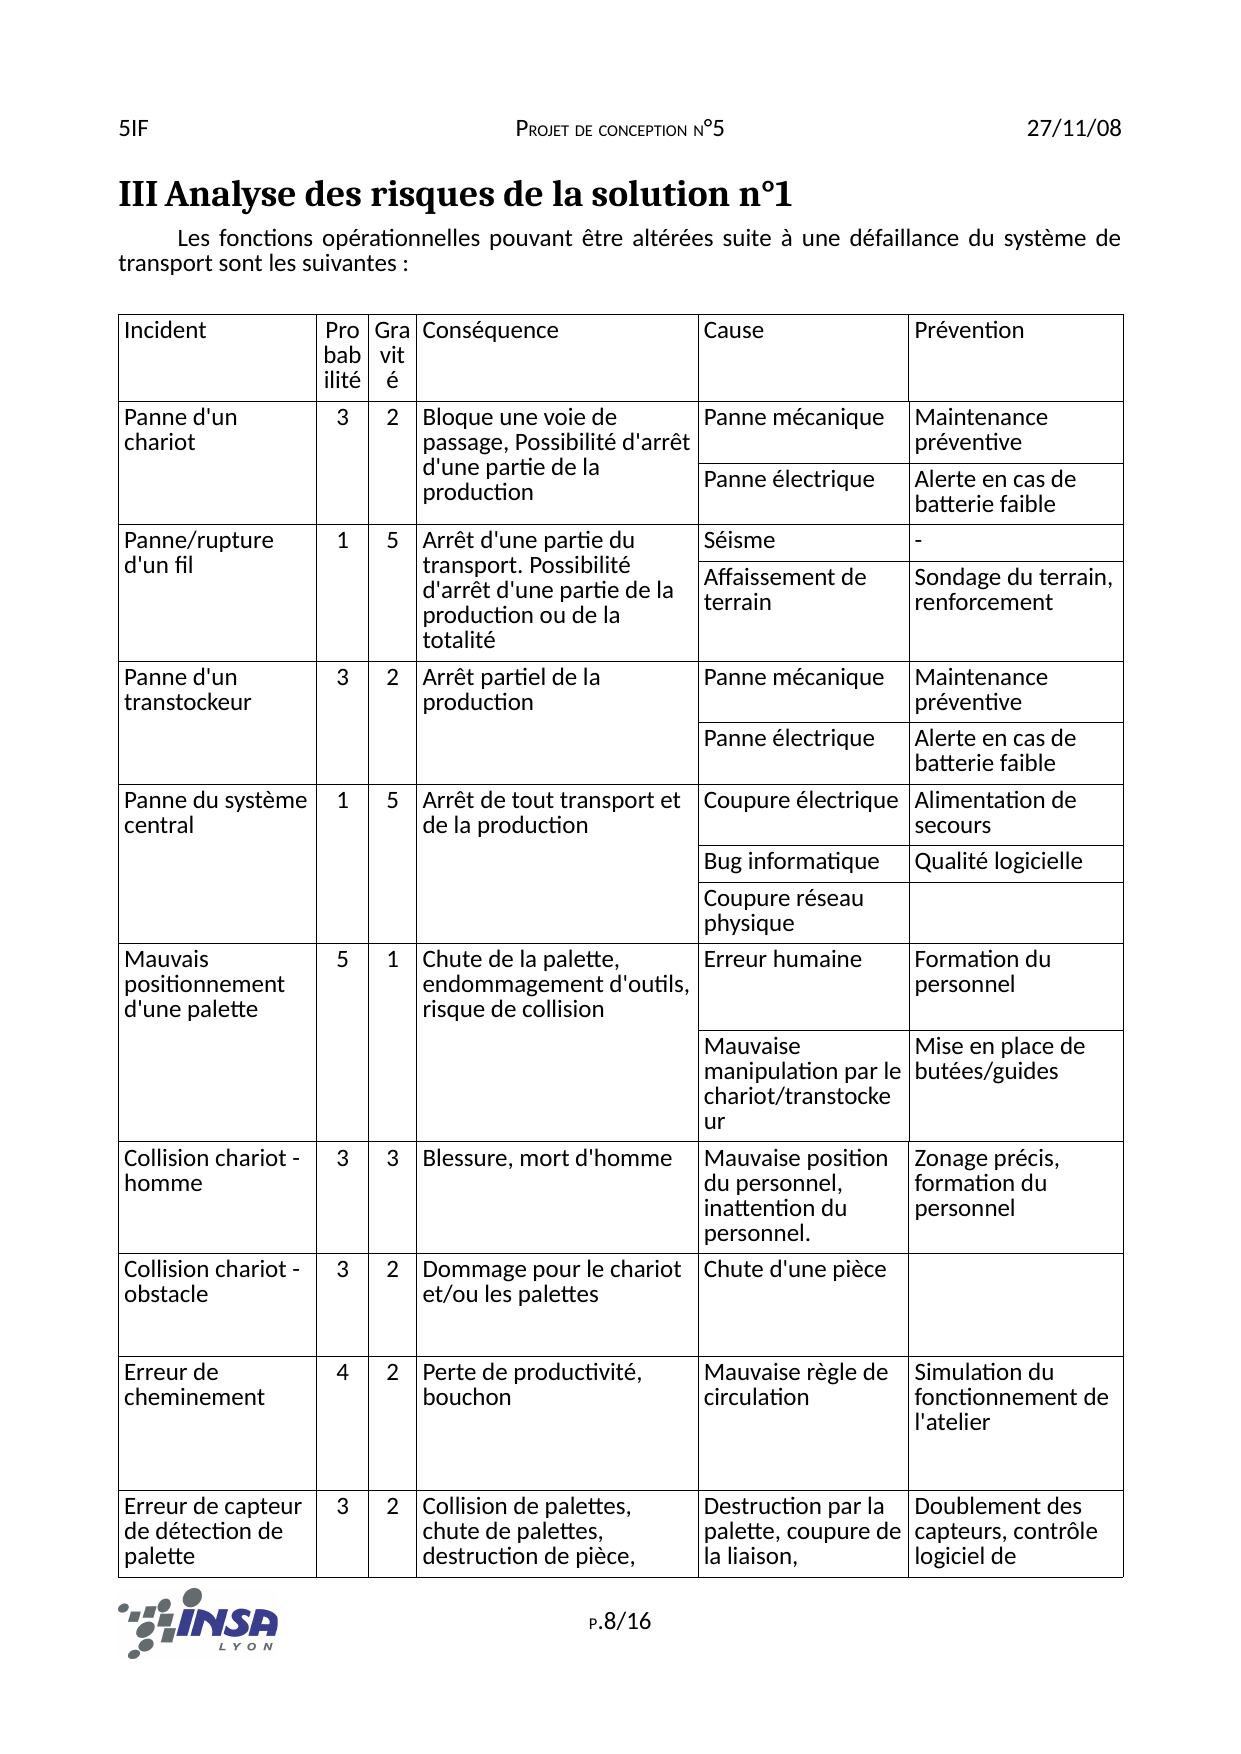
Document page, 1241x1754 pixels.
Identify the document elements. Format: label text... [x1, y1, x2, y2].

table_header Probabilité [317, 315, 368, 401]
table_cell Collision de palettes, chute de palettes, destruction de pièce, [417, 1491, 698, 1577]
table_cell 3 [317, 1142, 368, 1253]
table_cell Perte de productivité, bouchon [417, 1357, 698, 1490]
table_cell Mise en place de butées/guides [910, 1031, 1123, 1141]
table_cell Collision chariot - obstacle [119, 1254, 316, 1356]
table_cell Chute de la palette, endommagement d'outils, risque de collision [417, 944, 698, 1141]
subtitle Analyse des risques de la solution n°1 [118, 173, 1122, 216]
table_cell 1 [369, 944, 416, 1141]
picture [118, 1588, 278, 1659]
table_cell Bug informatique [699, 846, 909, 882]
table_header Maintenance préventive [910, 402, 1123, 462]
table_header Alimentation de secours [910, 785, 1123, 845]
table_header Erreur humaine [699, 944, 909, 1030]
table_cell Mauvaise position du personnel, inattention du personnel. [699, 1142, 908, 1253]
table_cell 2 [369, 662, 416, 784]
table_cell Simulation du fonctionnement de l'atelier [909, 1357, 1123, 1490]
table_cell 1 [317, 785, 368, 943]
table_cell Bloque une voie de passage, Possibilité d'arrêt d'une partie de la production [417, 402, 698, 524]
table_cell Alerte en cas de batterie faible [910, 464, 1123, 524]
table_cell Affaissement de terrain [699, 562, 909, 661]
table_cell Arrêt partiel de la production [417, 662, 698, 784]
table_cell Mauvaise règle de circulation [699, 1357, 908, 1490]
table_header Panne mécanique [699, 402, 909, 462]
table_cell 2 [369, 402, 416, 524]
table_cell 3 [317, 1254, 368, 1356]
table_cell 2 [369, 1357, 416, 1490]
table_header Formation du personnel [910, 944, 1123, 1030]
table_cell Doublement des capteurs, contrôle logiciel de [909, 1491, 1123, 1577]
table_cell Panne électrique [699, 464, 909, 524]
table_cell 3 [317, 662, 368, 784]
table_cell Sondage du terrain, renforcement [910, 562, 1123, 661]
table_cell Qualité logicielle [910, 846, 1123, 882]
text Les fonctions opérationnelles pouvant être altérées suite à une défaillance du système de transport sont les suivantes : [118, 227, 1122, 277]
table_header Gravité [369, 315, 416, 401]
table_cell [909, 1254, 1123, 1356]
table_cell Chute d'une pièce [699, 1254, 908, 1356]
table_cell 5 [369, 785, 416, 943]
table_header Conséquence [417, 315, 698, 401]
table_cell Zonage précis, formation du personnel [909, 1142, 1123, 1253]
table_cell Arrêt de tout transport et de la production [417, 785, 698, 943]
table_cell Blessure, mort d'homme [417, 1142, 698, 1253]
table_cell Panne d'un transtockeur [119, 662, 316, 784]
table_header Cause [699, 315, 908, 401]
table_cell 5 [369, 525, 416, 661]
table_cell 2 [369, 1491, 416, 1577]
table_cell 5 [317, 944, 368, 1141]
table_cell 3 [369, 1142, 416, 1253]
table_cell 3 [317, 1491, 368, 1577]
table_cell Erreur de capteur de détection de palette [119, 1491, 316, 1577]
table_cell Coupure réseau physique [699, 883, 909, 943]
table_header Maintenance préventive [910, 662, 1123, 722]
table_header Panne mécanique [699, 662, 909, 722]
table_header Coupure électrique [699, 785, 909, 845]
table_cell Panne électrique [699, 723, 909, 784]
table_cell Alerte en cas de batterie faible [910, 723, 1123, 784]
table_cell 1 [317, 525, 368, 661]
table_cell Mauvais positionnement d'une palette [119, 944, 316, 1141]
table_header - [910, 525, 1123, 561]
table_header Prévention [909, 315, 1123, 401]
table_cell Panne du système central [119, 785, 316, 943]
table_cell Dommage pour le chariot et/ou les palettes [417, 1254, 698, 1356]
table_header Incident [119, 315, 316, 401]
table_cell Collision chariot - homme [119, 1142, 316, 1253]
table_cell Arrêt d'une partie du transport. Possibilité d'arrêt d'une partie de la production ou de la totalité [417, 525, 698, 661]
table_header Séisme [699, 525, 909, 561]
table_cell Mauvaise manipulation par le chariot/transtockeur [699, 1031, 909, 1141]
table_cell 4 [317, 1357, 368, 1490]
table_cell [910, 883, 1123, 943]
table_cell 2 [369, 1254, 416, 1356]
table_cell 3 [317, 402, 368, 524]
table_cell Erreur de cheminement [119, 1357, 316, 1490]
table_cell Panne d'un chariot [119, 402, 316, 524]
table_cell Panne/rupture d'un fil [119, 525, 316, 661]
table_cell Destruction par la palette, coupure de la liaison, [699, 1491, 908, 1577]
